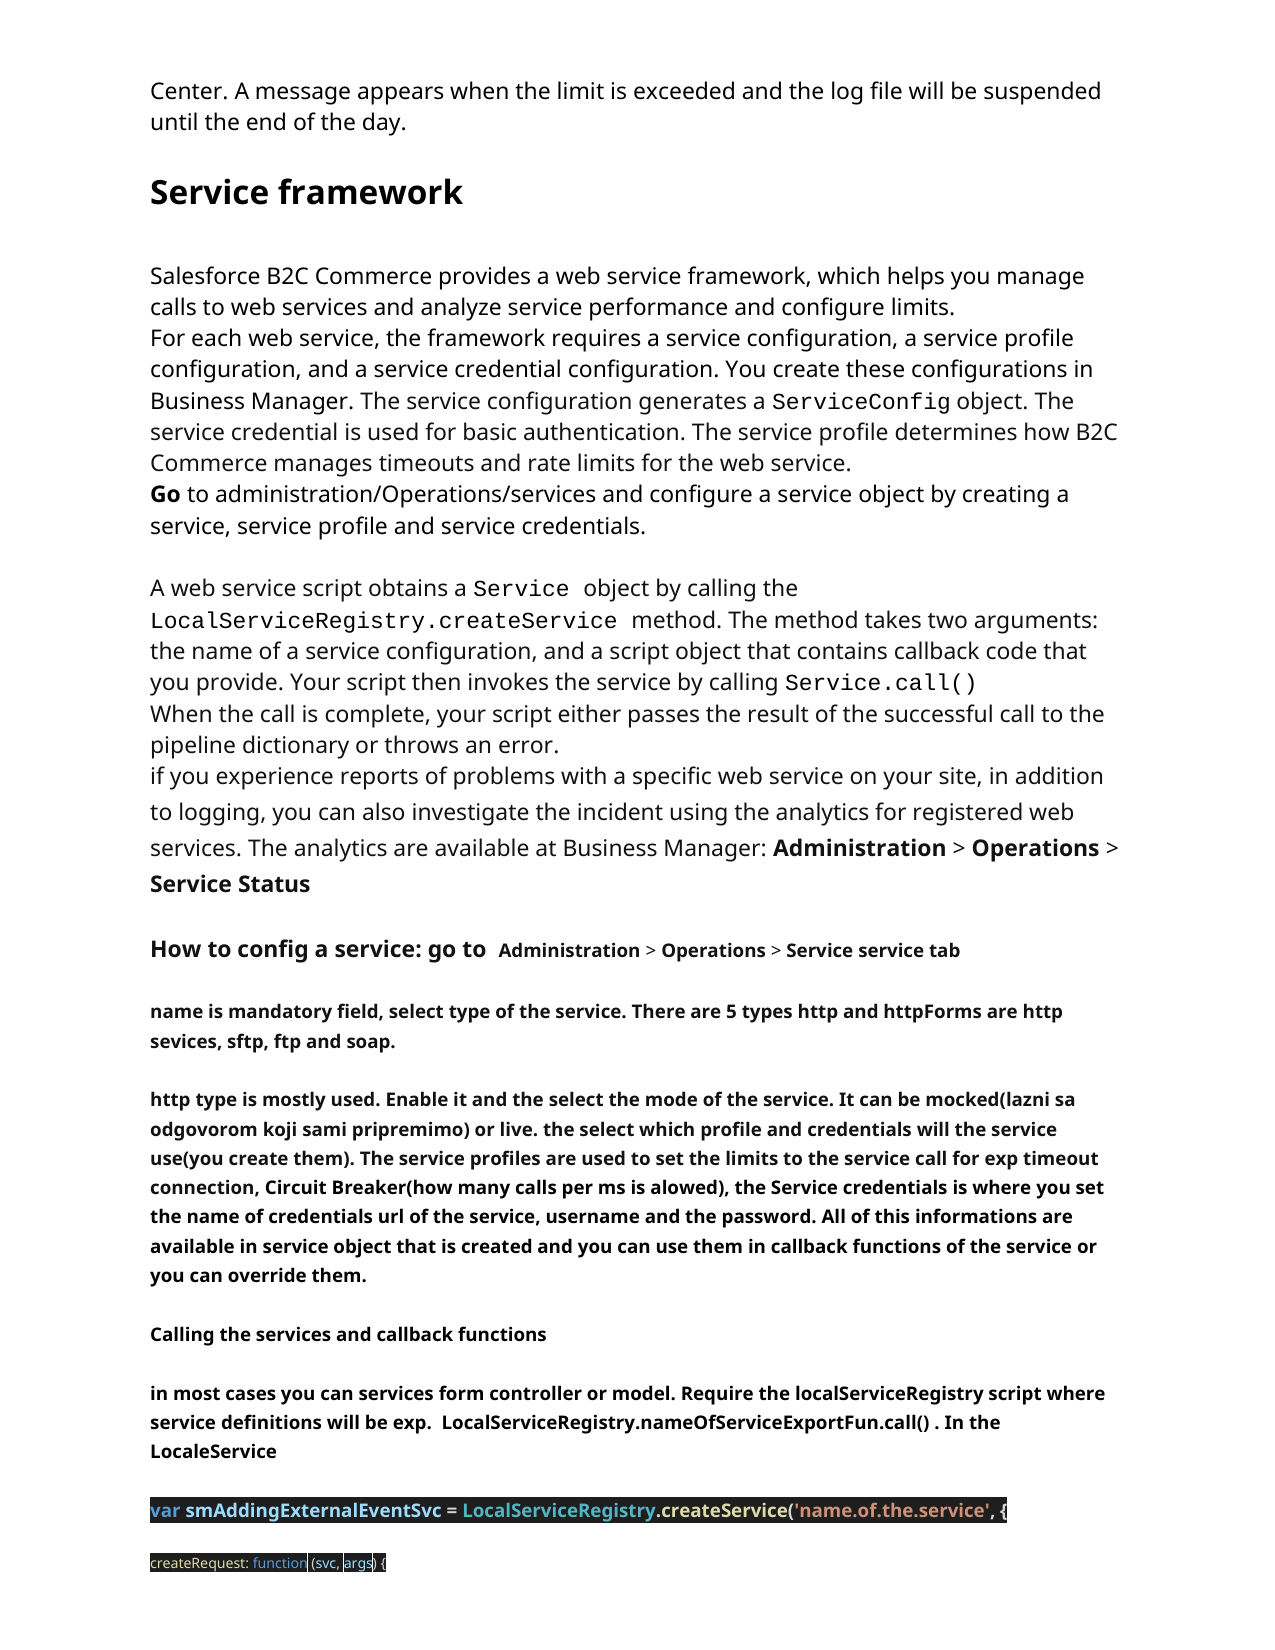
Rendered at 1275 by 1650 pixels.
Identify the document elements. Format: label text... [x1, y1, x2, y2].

text Center. A message appears when the limit is exceeded and the log file will be suspended until the end of the day. [150, 75, 1125, 137]
text in most cases you can services form controller or model. Require the localServiceRegistry script where service definitions will be exp. LocalServiceRegistry.nameOfServiceExportFun.call() . In the LocaleService [150, 1380, 1125, 1464]
text Service framework [150, 169, 1125, 214]
text When the call is complete, your script either passes the result of the successful call to the pipeline dictionary or throws an error. [150, 697, 1125, 760]
text How to config a service: go to Administration > Operations > Service service tab [150, 933, 1125, 964]
text http type is mostly used. Enable it and the select the mode of the service. It can be mocked(lazni sa odgovorom koji sami pripremimo) or live. the select which profile and credentials will the service use(you create them). The service profiles are used to set the limits to the service call for exp timeout connection, Circuit Breaker(how many calls per ms is alowed), the Service credentials is where you set the name of credentials url of the service, username and the password. All of this informations are available in service object that is created and you can use them in callback functions of the service or you can override them. [150, 1087, 1125, 1288]
text Calling the services and callback functions [150, 1321, 1125, 1347]
text name is mandatory field, select type of the service. There are 5 types http and httpForms are http sevices, sftp, ftp and soap. [150, 999, 1125, 1053]
text var smAddingExternalEventSvc = LocalServiceRegistry.createService('name.of.the.service', { [150, 1497, 1125, 1523]
text createRequest: function (svc, args) { [150, 1551, 1125, 1572]
text Go to administration/Operations/services and configure a service object by creating a service, service profile and service credentials. [150, 478, 1125, 541]
text if you experience reports of problems with a specific web service on your site, in addition to logging, you can also investigate the incident using the analytics for registered web services. The analytics are available at Business Manager: Administration > Operations > Service Status [150, 760, 1125, 899]
text For each web service, the framework requires a service configuration, a service profile configuration, and a service credential configuration. You create these configurations in Business Manager. The service configuration generates a ServiceConfig object. The service credential is used for basic authentication. The service profile determines how B2C Commerce manages timeouts and rate limits for the web service. [150, 322, 1125, 478]
text Salesforce B2C Commerce provides a web service framework, which helps you manage calls to web services and analyze service performance and configure limits. [150, 259, 1125, 322]
text A web service script obtains a Service object by calling the LocalServiceRegistry.createService method. The method takes two arguments: the name of a service configuration, and a script object that contains callback code that you provide. Your script then invokes the service by calling Service.call() [150, 572, 1125, 697]
